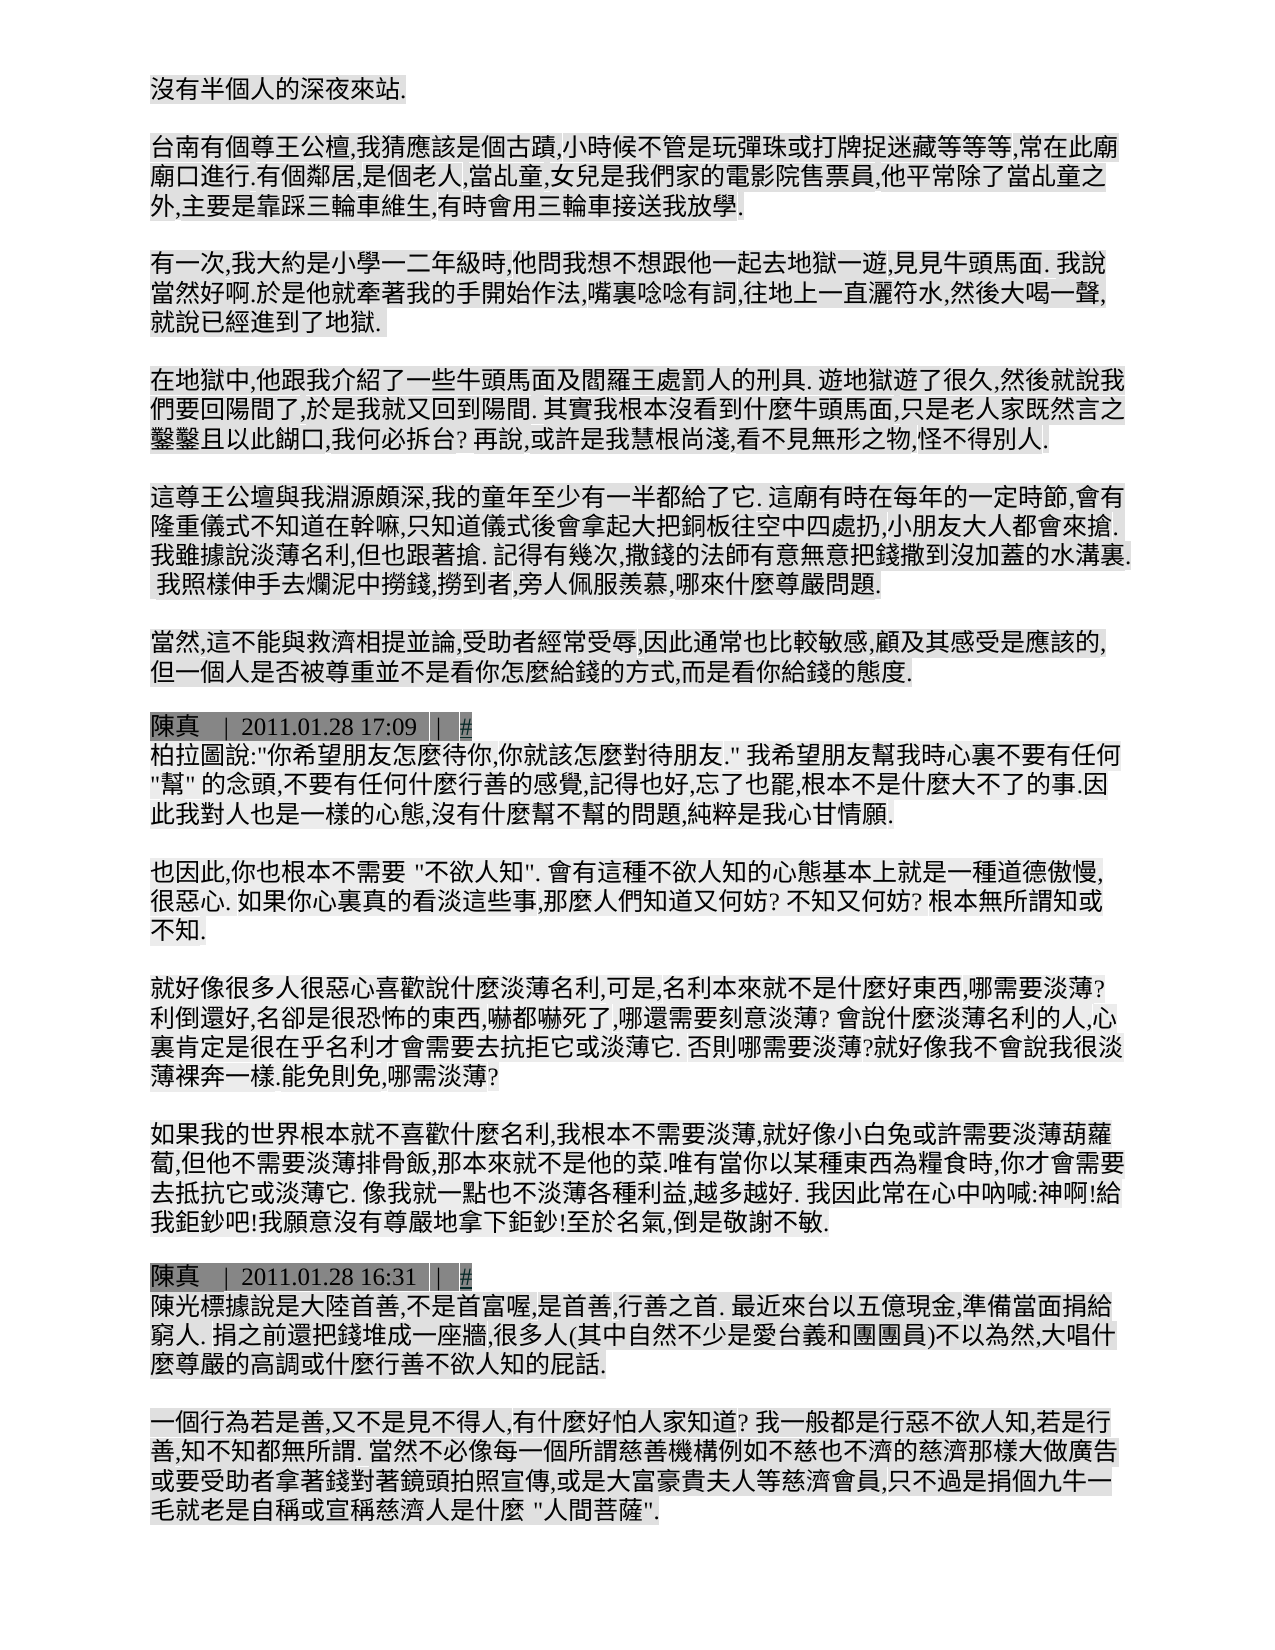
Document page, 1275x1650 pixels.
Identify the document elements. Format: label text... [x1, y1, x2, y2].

text 陳真 | 2011.01.28 17:09 | # [150, 712, 1125, 741]
text 柏拉圖說:"你希望朋友怎麼待你,你就該怎麼對待朋友." 我希望朋友幫我時心裏不要有任何 "幫" 的念頭,不要有任何什麼行善的感覺,記得也好,忘了也罷,根本不是什麼大不了的事.因此我對人也是一樣的心態,沒有什麼幫不幫的問題,純粹是我心甘情願. 也因此,你也根本不需要 "不欲人知". 會有這種不欲人知的心態基本上就是一種道德傲慢,很惡心. 如果你心裏真的看淡這些事,那麼人們知道又何妨? 不知又何妨? 根本無所謂知或不知. 就好像很多人很惡心喜歡說什麼淡薄名利,可是,名利本來就不是什麼好東西,哪需要淡薄?利倒還好,名卻是很恐怖的東西,嚇都嚇死了,哪還需要刻意淡薄? 會說什麼淡薄名利的人,心裏肯定是很在乎名利才會需要去抗拒它或淡薄它. 否則哪需要淡薄?就好像我不會說我很淡薄裸奔一樣.能免則免,哪需淡薄? 如果我的世界根本就不喜歡什麼名利,我根本不需要淡薄,就好像小白兔或許需要淡薄葫蘿蔔,但他不需要淡薄排骨飯,那本來就不是他的菜.唯有當你以某種東西為糧食時,你才會需要去抵抗它或淡薄它. 像我就一點也不淡薄各種利益,越多越好. 我因此常在心中吶喊:神啊!給我鉅鈔吧!我願意沒有尊嚴地拿下鉅鈔!至於名氣,倒是敬謝不敏. [150, 741, 1125, 1237]
text (再續) 西方有句諺語說:"你不用急著謙虛,你還沒有那麼偉大". 人們說謙虛是種美德,我倒覺得那是人性中最不好的成份之一,是一種驕傲與自我膨漲. 人就這麼一點大,憑什麼謙啥虛呢? 如果蚯蚓會講話,自以為很謙虛或以謙虛來自我要求,你聽了會不會覺得很好笑,不過就是隻蚯蚓嗎? 就算你想吹牛也吹不大,還謙什麼虛? 謙虛都是那些自我感覺過度良好的人的一種卑鄙可笑心態. 所謂 "為善不欲人知" 也一樣,就算人家知道了又怎麼樣? 更重要的是,人所能做到的這樣一點所謂 "善",哪值得掛意別人知不知道? 只有當你自己懷著某種所謂 "為善" 的虛榮與驕傲時,你才會想要故意隱匿不欲人知.這樣的心態不是很卑鄙嗎? 各位若願意對我為善,不時寄點錢給我,我倒是很樂意各位把這些善行給拿出來做宣傳. 我同時也不知道這有什麼尊嚴問題? 救濟就救濟,搞得偷偷摸摸的反而感覺好像我若拿你的捐助是一種很見不得人的事似的.但其實不過就是一點錢不是嗎? 做為一個受助者,我可以把裏頭的情意掛在心上,但你不應把救助本身當一回事. 為善若應該 "不欲人知",那我們巴勒網豈不是應該採秘密集會才對? 站樁應該挑月黑風高沒有半個人的深夜來站. 台南有個尊王公檀,我猜應該是個古蹟,小時候不管是玩彈珠或打牌捉迷藏等等等,常在此廟廟口進行.有個鄰居,是個老人,當乩童,女兒是我們家的電影院售票員,他平常除了當乩童之外,主要是靠踩三輪車維生,有時會用三輪車接送我放學. 有一次,我大約是小學一二年級時,他問我想不想跟他一起去地獄一遊,見見牛頭馬面. 我說當然好啊.於是他就牽著我的手開始作法,嘴裏唸唸有詞,往地上一直灑符水,然後大喝一聲,就說已經進到了地獄. 在地獄中,他跟我介紹了一些牛頭馬面及閻羅王處罰人的刑具. 遊地獄遊了很久,然後就說我們要回陽間了,於是我就又回到陽間. 其實我根本沒看到什麼牛頭馬面,只是老人家既然言之鑿鑿且以此餬口,我何必拆台? 再說,或許是我慧根尚淺,看不見無形之物,怪不得別人. 這尊王公壇與我淵源頗深,我的童年至少有一半都給了它. 這廟有時在每年的一定時節,會有隆重儀式不知道在幹嘛,只知道儀式後會拿起大把銅板往空中四處扔,小朋友大人都會來搶. 我雖據說淡薄名利,但也跟著搶. 記得有幾次,撒錢的法師有意無意把錢撒到沒加蓋的水溝裏. 我照樣伸手去爛泥中撈錢,撈到者,旁人佩服羨慕,哪來什麼尊嚴問題. 當然,這不能與救濟相提並論,受助者經常受辱,因此通常也比較敏感,顧及其感受是應該的,但一個人是否被尊重並不是看你怎麼給錢的方式,而是看你給錢的態度. [150, 75, 1125, 687]
text 陳真 | 2011.01.28 16:31 | # [150, 1262, 1125, 1292]
text 陳光標據說是大陸首善,不是首富喔,是首善,行善之首. 最近來台以五億現金,準備當面捐給窮人. 捐之前還把錢堆成一座牆,很多人(其中自然不少是愛台義和團團員)不以為然,大唱什麼尊嚴的高調或什麼行善不欲人知的屁話. 一個行為若是善,又不是見不得人,有什麼好怕人家知道? 我一般都是行惡不欲人知,若是行善,知不知都無所謂. 當然不必像每一個所謂慈善機構例如不慈也不濟的慈濟那樣大做廣告或要受助者拿著錢對著鏡頭拍照宣傳,或是大富豪貴夫人等慈濟會員,只不過是捐個九牛一毛就老是自稱或宣稱慈濟人是什麼 "人間菩薩". [150, 1292, 1125, 1554]
